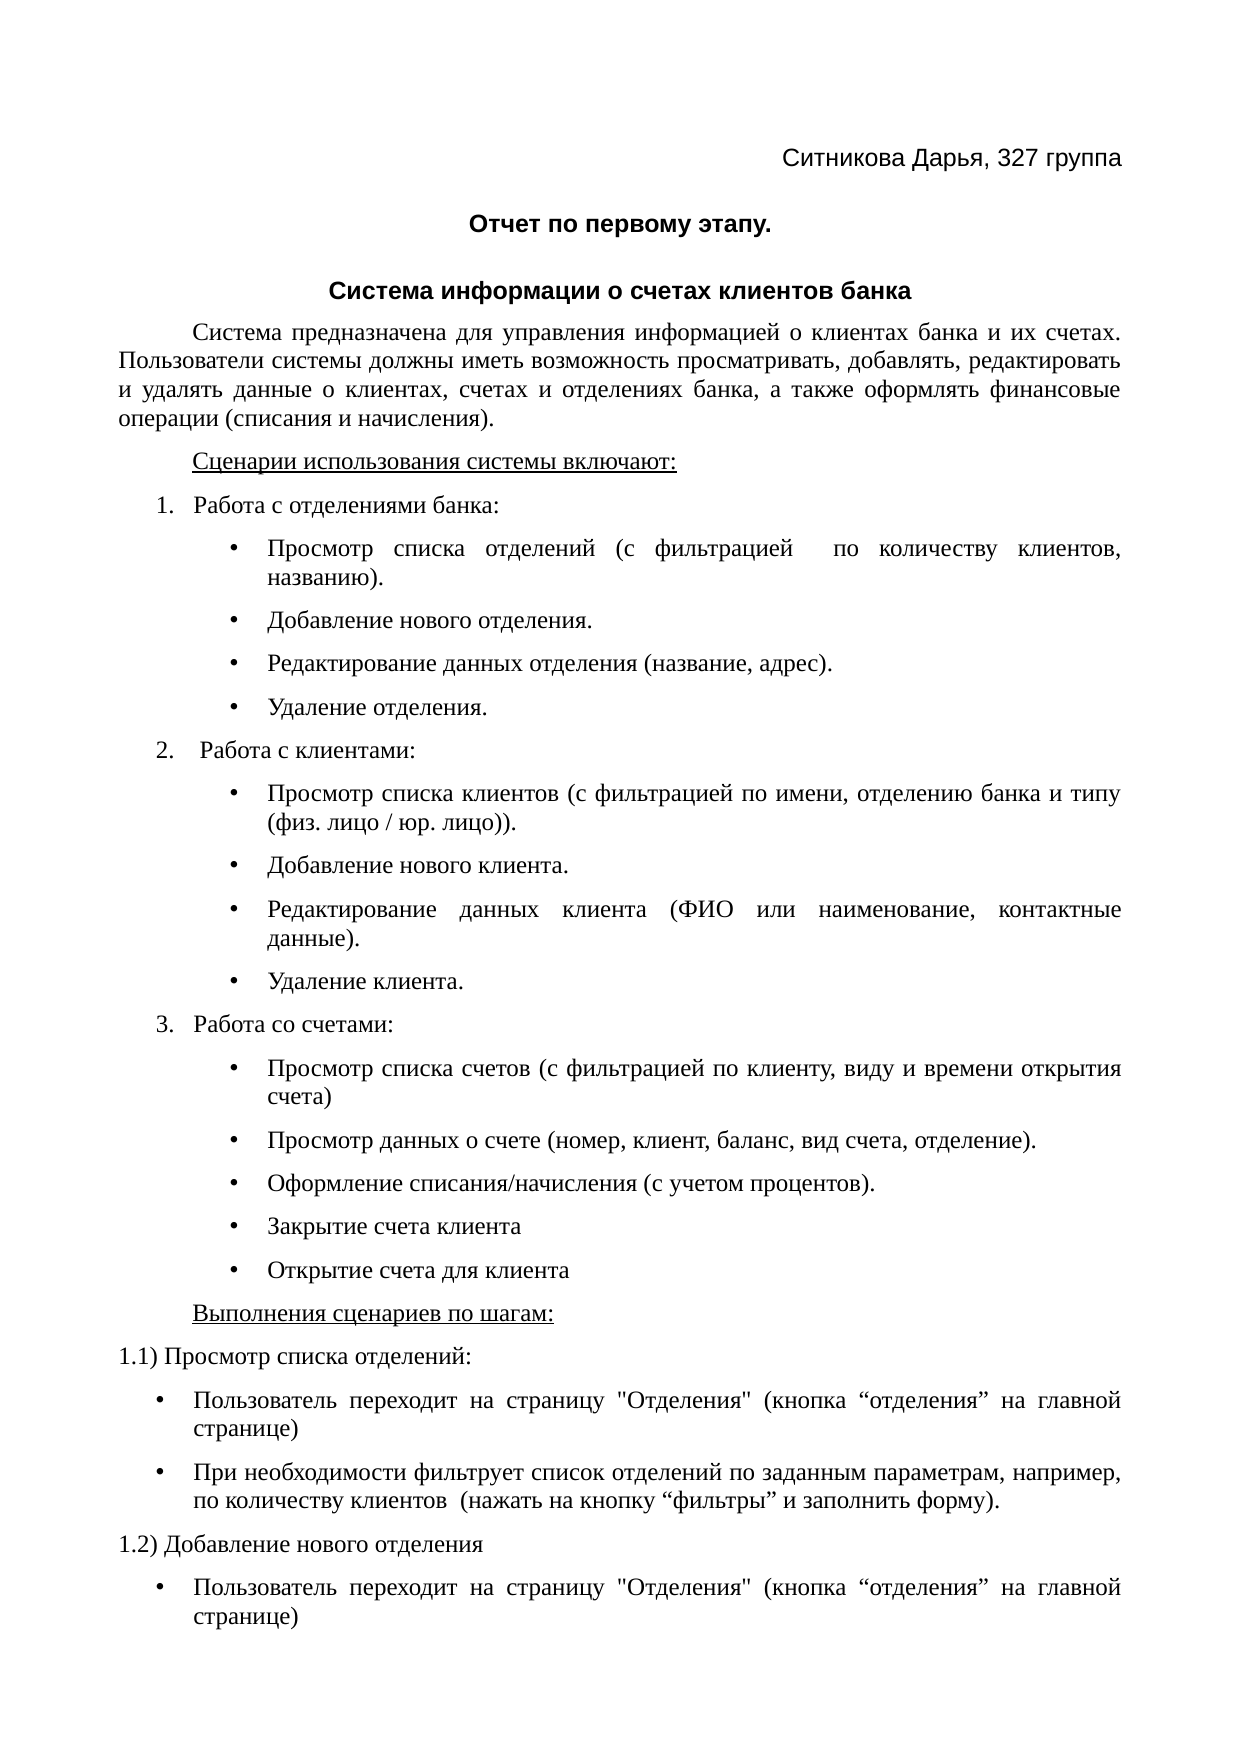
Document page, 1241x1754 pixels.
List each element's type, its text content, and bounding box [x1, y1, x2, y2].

list Просмотр списка счетов (с фильтрацией по клиенту, виду и времени открытия счета) [229, 1053, 1122, 1110]
list Просмотр списка клиентов (с фильтрацией по имени, отделению банка и типу (физ. лицо / юр. лицо)). [229, 778, 1122, 836]
list Добавление нового клиента. [229, 851, 1122, 879]
list Добавление нового отделения. [229, 605, 1122, 634]
list Открытие счета для клиента [229, 1255, 1122, 1283]
list Пользователь переходит на страницу "Отделения" (кнопка “отделения” на главной странице) [156, 1572, 1122, 1630]
subtitle Система информации о счетах клиентов банка [118, 276, 1122, 304]
text 1.2) Добавление нового отделения [118, 1529, 1122, 1558]
text Сценарии использования системы включают: [118, 446, 1122, 475]
list Работа с клиентами: [156, 735, 1122, 764]
list Удаление клиента. [229, 966, 1122, 995]
subtitle Ситникова Дарья, 327 группа [118, 143, 1122, 172]
list При необходимости фильтрует список отделений по заданным параметрам, например, по количеству клиентов (нажать на кнопку “фильтры” и заполнить форму). [156, 1457, 1122, 1514]
list Редактирование данных отделения (название, адрес). [229, 648, 1122, 677]
list Удаление отделения. [229, 692, 1122, 721]
text 1.1) Просмотр списка отделений: [118, 1341, 1122, 1370]
list Просмотр данных о счете (номер, клиент, баланс, вид счета, отделение). [229, 1125, 1122, 1153]
text Система предназначена для управления информацией о клиентах банка и их счетах. Пользователи системы должны иметь возможность просматривать, добавлять, редактировать и удалять данные о клиентах, счетах и отделениях банка, а также оформлять финансовые операции (списания и начисления). [118, 317, 1122, 432]
list Просмотр списка отделений (с фильтрацией по количеству клиентов, названию). [229, 533, 1122, 591]
list Оформление списания/начисления (с учетом процентов). [229, 1168, 1122, 1197]
subtitle Отчет по первому этапу. [118, 209, 1122, 238]
list Работа со счетами: [156, 1009, 1122, 1038]
list Редактирование данных клиента (ФИО или наименование, контактные данные). [229, 894, 1122, 951]
list Работа с отделениями банка: [156, 490, 1122, 518]
text Выполнения сценариев по шагам: [118, 1298, 1122, 1327]
list Пользователь переходит на страницу "Отделения" (кнопка “отделения” на главной странице) [156, 1385, 1122, 1442]
list Закрытие счета клиента [229, 1211, 1122, 1240]
